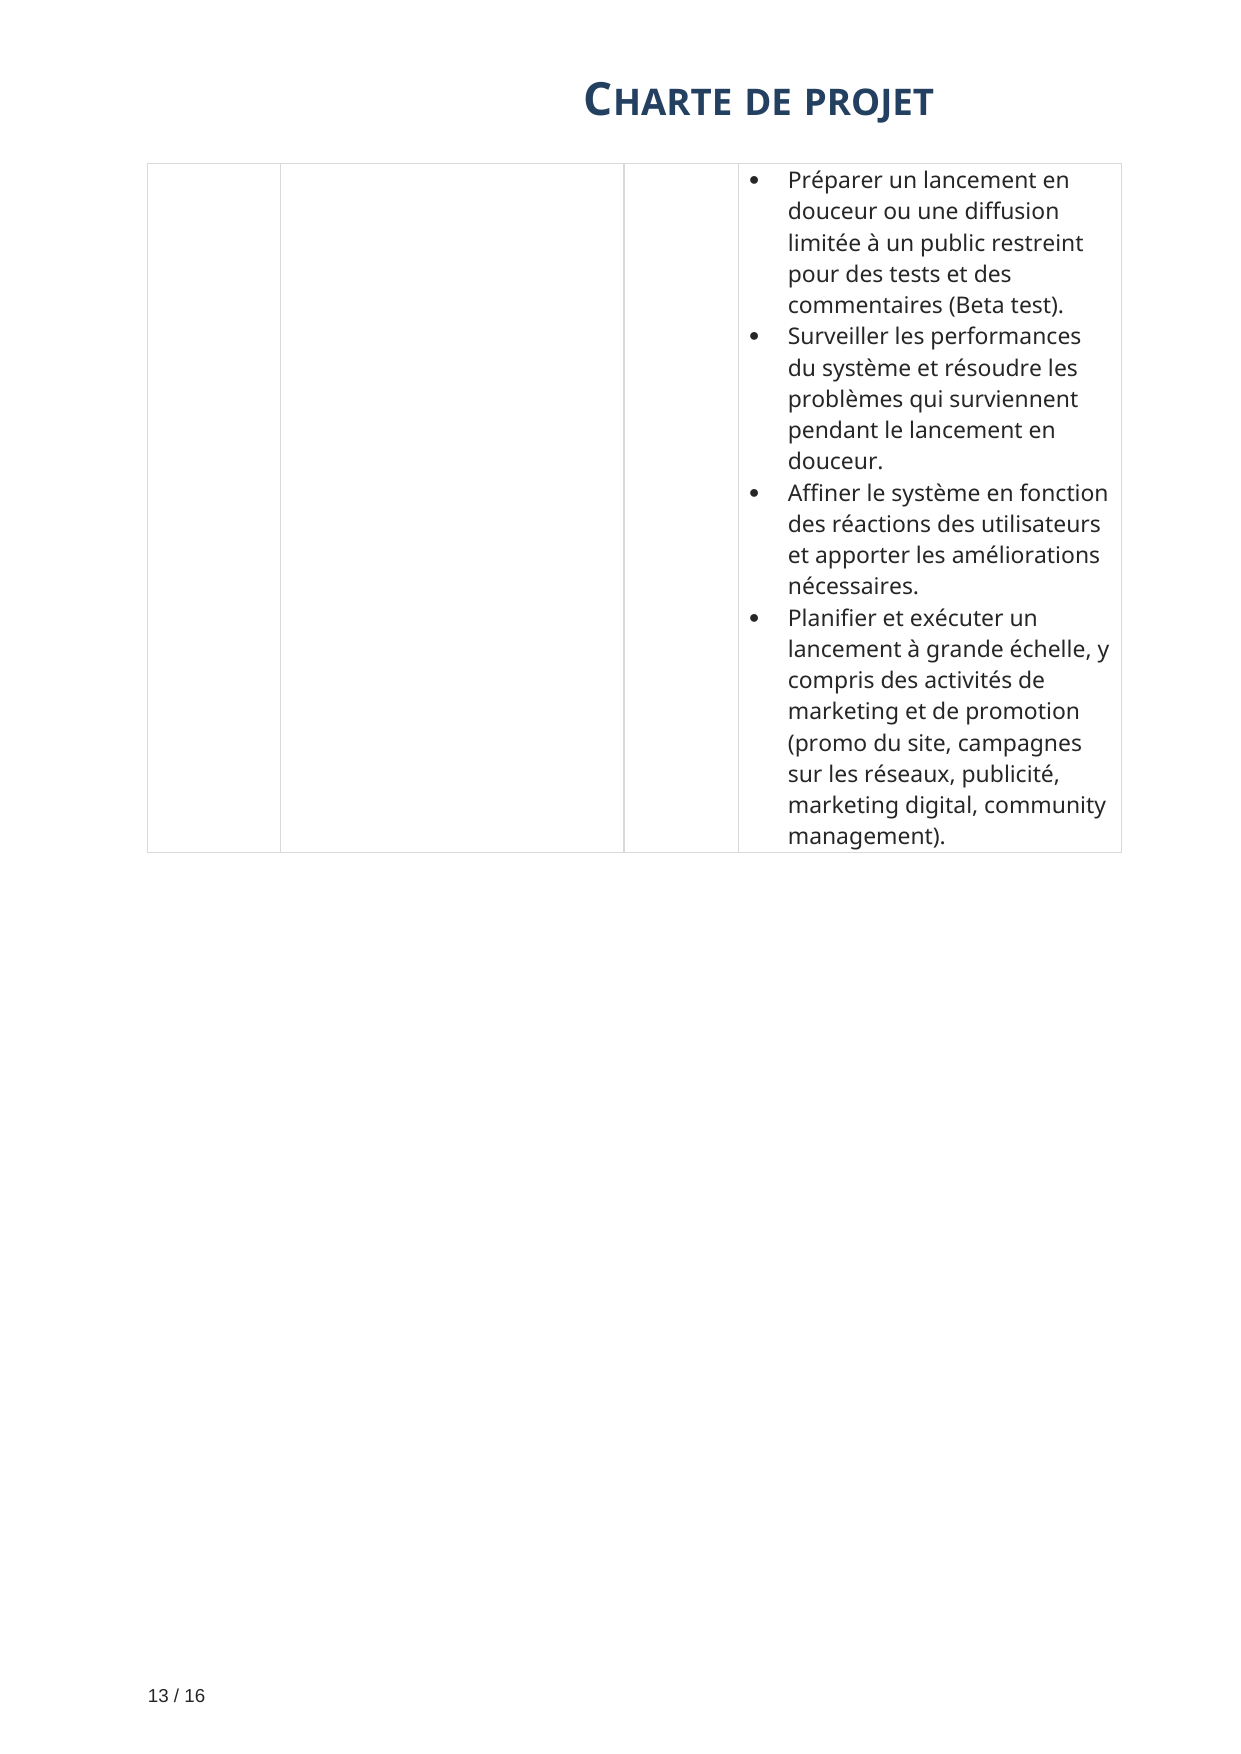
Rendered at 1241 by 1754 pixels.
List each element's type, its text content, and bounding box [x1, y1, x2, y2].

table_cell [281, 164, 623, 852]
table_cell [625, 164, 738, 852]
table_cell Mettre en place les serveurs de production et configurer l'infrastructure nécessaire. Préparer un lancement en douceur ou une diffusion limitée à un public restreint pour des tests et des commentaires (Beta test). Surveiller les performances du système et résoudre les problèmes qui surviennent pendant le lancement en douceur. Affiner le système en fonction des réactions des utilisateurs et apporter les améliorations nécessaires. Planifier et exécuter un lancement à grande échelle, y compris des activités de marketing et de promotion (promo du site, campagnes sur les réseaux, publicité, marketing digital, community management). [739, 164, 1121, 852]
table_cell [148, 164, 280, 852]
